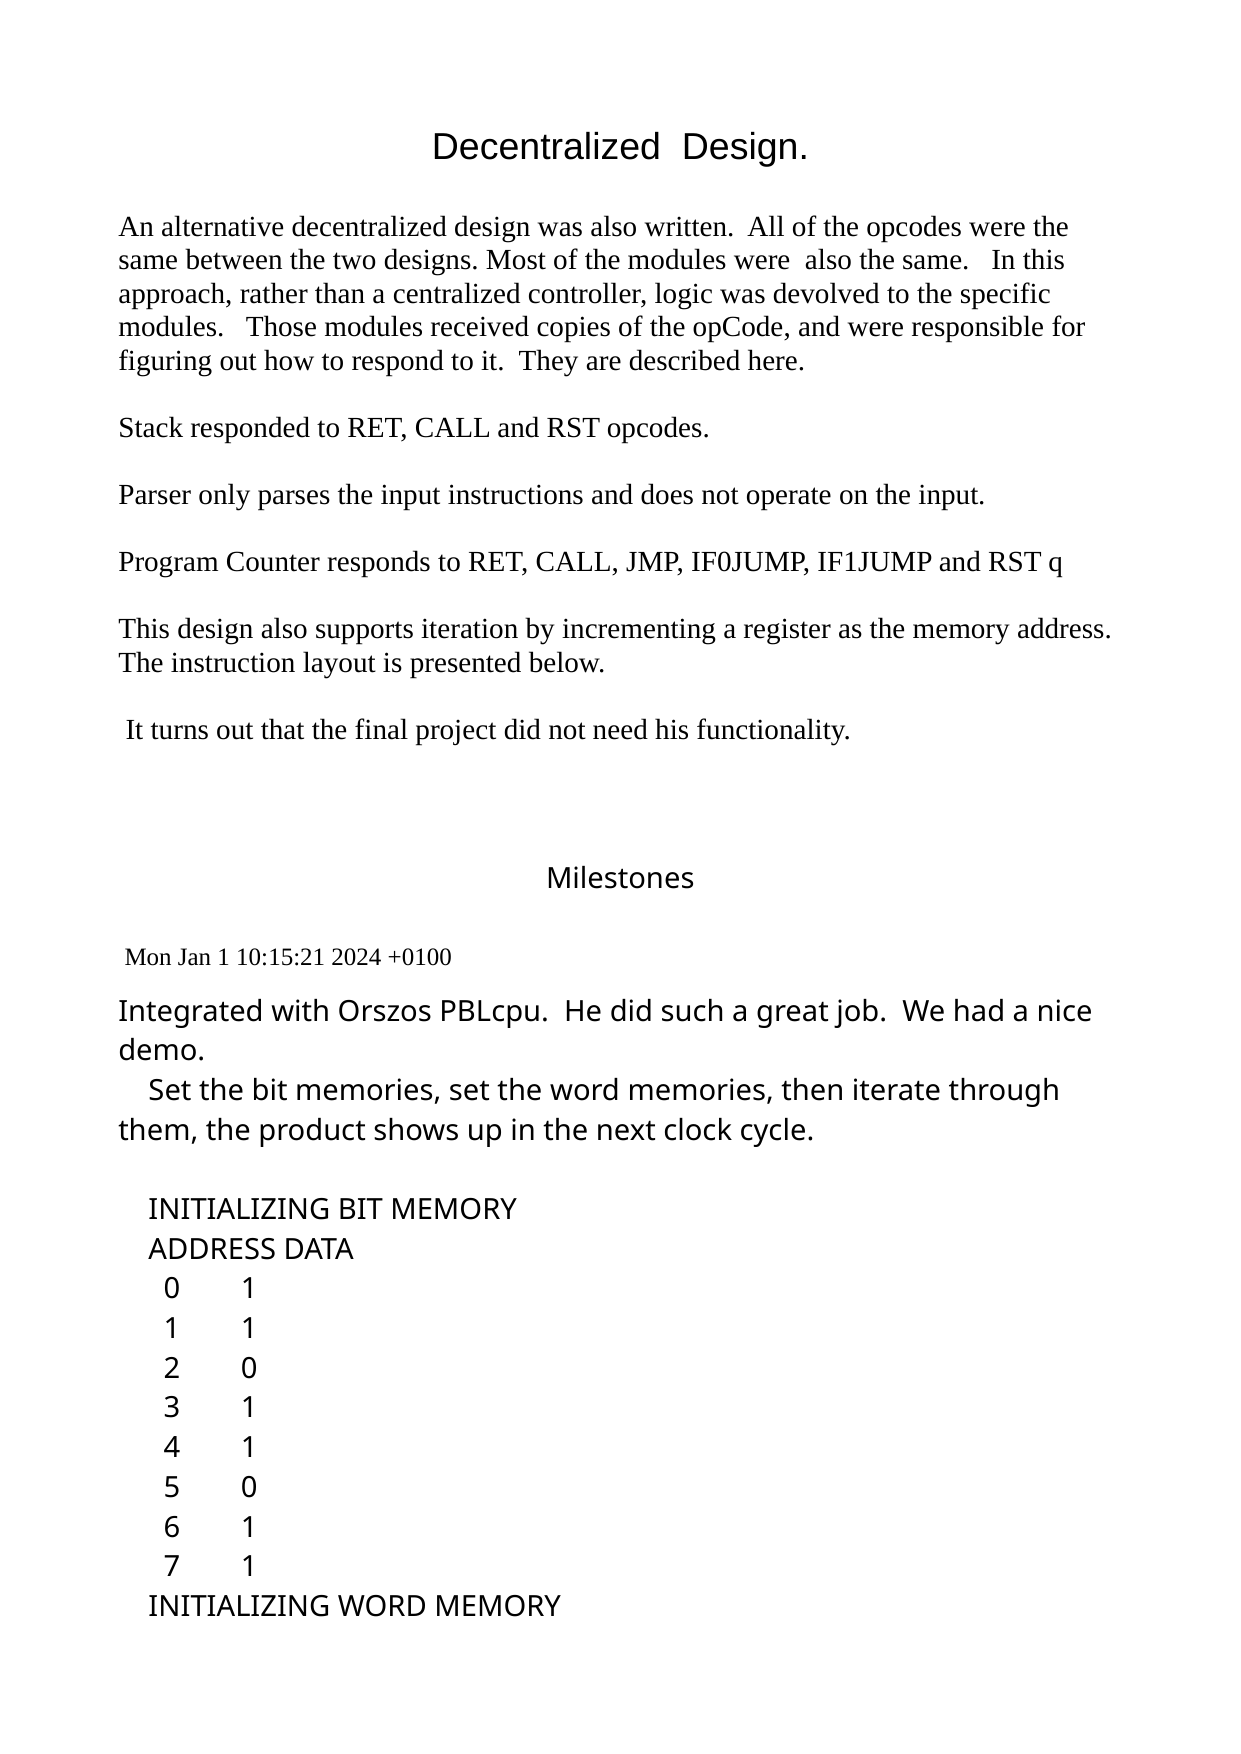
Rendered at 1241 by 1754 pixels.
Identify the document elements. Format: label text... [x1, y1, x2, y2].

text 3 1 [118, 1387, 1122, 1426]
text 1 1 [118, 1307, 1122, 1347]
subtitle Milestones [118, 857, 1122, 897]
text Set the bit memories, set the word memories, then iterate through them, the product shows up in the next clock cycle. [118, 1069, 1122, 1149]
subtitle Decentralized Design. [118, 124, 1122, 167]
text Integrated with Orszos PBLcpu. He did such a great job. We had a nice demo. [118, 990, 1122, 1069]
text It turns out that the final project did not need his functionality. [118, 712, 1122, 745]
text 0 1 [118, 1268, 1122, 1307]
text INITIALIZING BIT MEMORY [118, 1188, 1122, 1228]
text Mon Jan 1 10:15:21 2024 +0100 [118, 909, 1122, 971]
text 5 0 [118, 1466, 1122, 1506]
text 2 0 [118, 1347, 1122, 1387]
text Program Counter responds to RET, CALL, JMP, IF0JUMP, IF1JUMP and RST q [118, 544, 1122, 578]
text 7 1 [118, 1546, 1122, 1585]
text 6 1 [118, 1506, 1122, 1546]
text This design also supports iteration by incrementing a register as the memory address. The instruction layout is presented below. [118, 611, 1122, 678]
text 4 1 [118, 1426, 1122, 1466]
text Stack responded to RET, CALL and RST opcodes. [118, 410, 1122, 443]
text INITIALIZING WORD MEMORY [118, 1585, 1122, 1625]
text ADDRESS DATA [118, 1228, 1122, 1268]
text Parser only parses the input instructions and does not operate on the input. [118, 477, 1122, 511]
text An alternative decentralized design was also written. All of the opcodes were the same between the two designs. Most of the modules were also the same. In this approach, rather than a centralized controller, logic was devolved to the specific modules. Those modules received copies of the opCode, and were responsible for figuring out how to respond to it. They are described here. [118, 209, 1122, 376]
